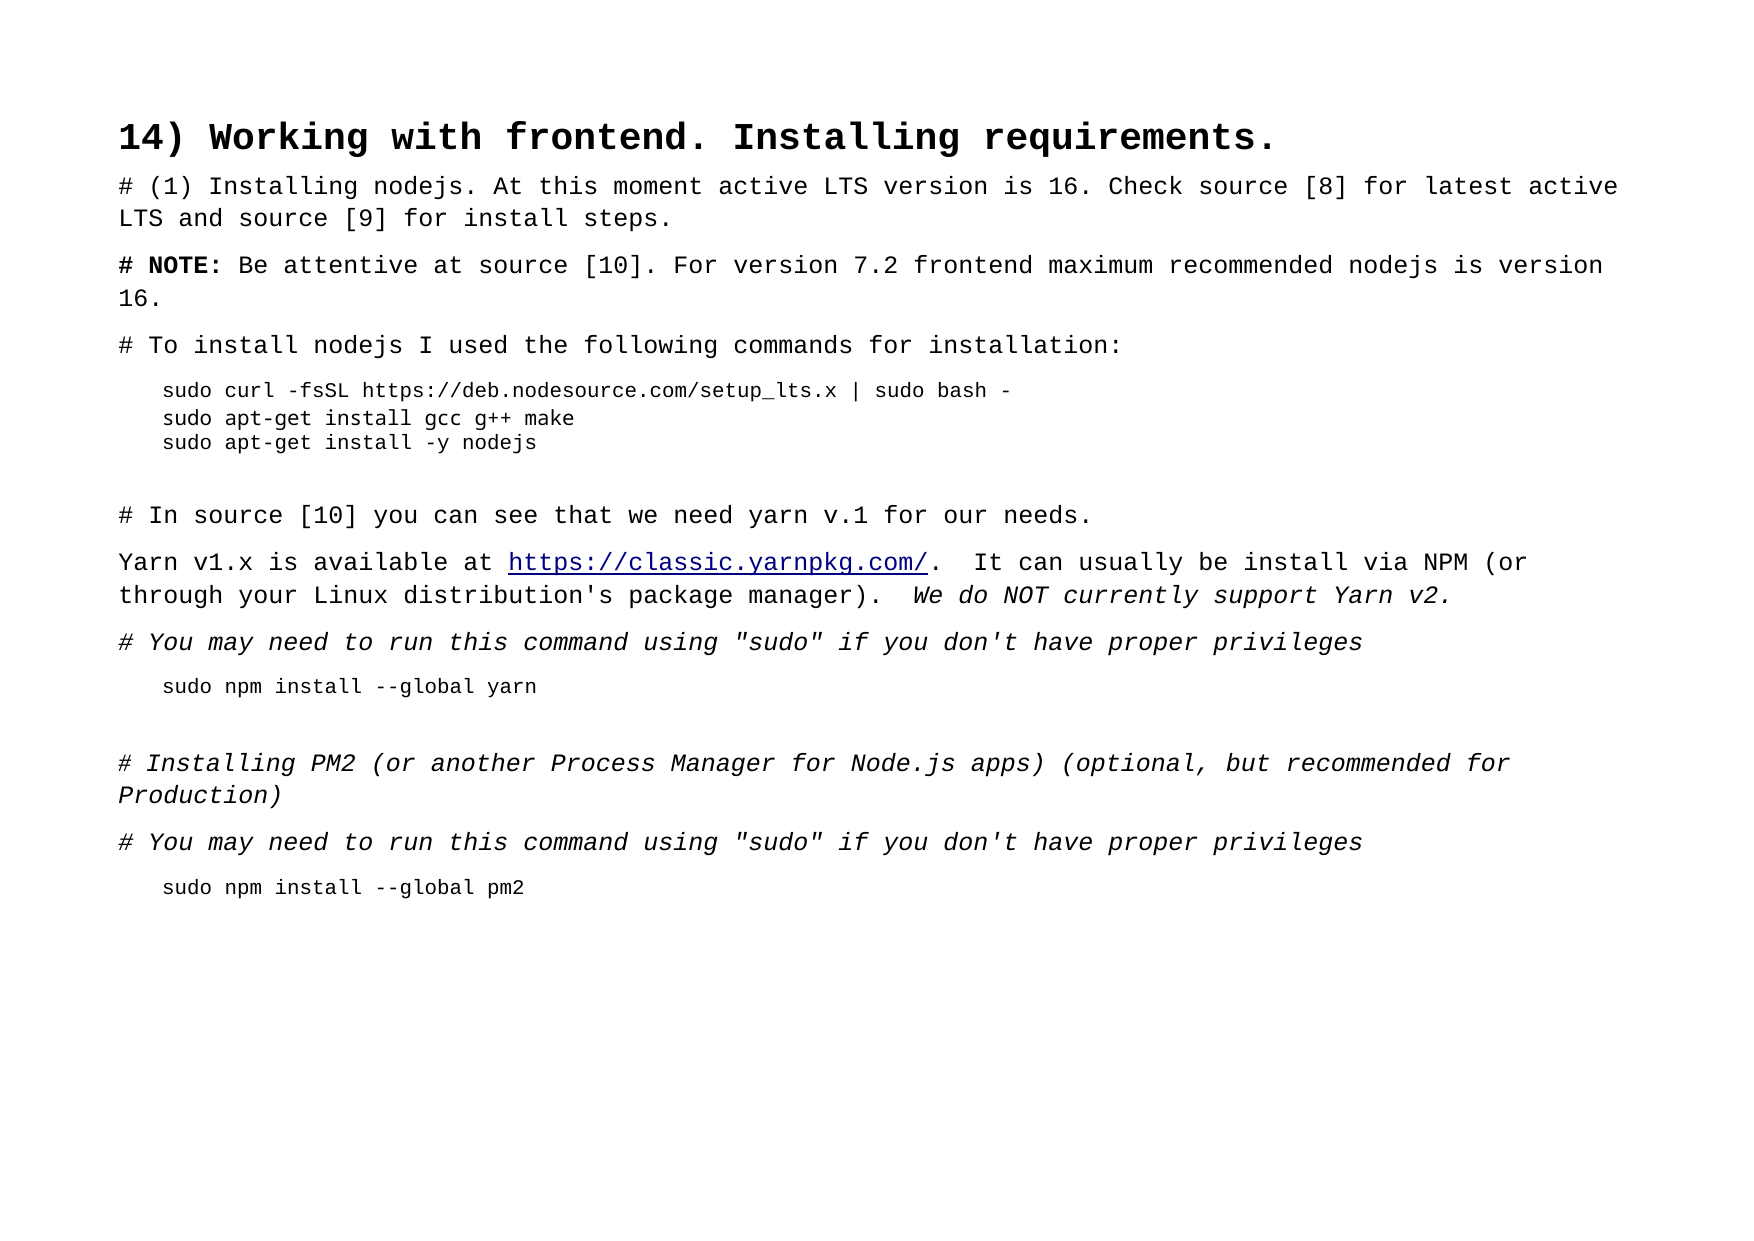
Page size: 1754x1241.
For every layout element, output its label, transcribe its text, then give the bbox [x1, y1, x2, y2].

text sudo apt-get install -y nodejs [162, 432, 1635, 456]
text # Installing PM2 (or another Process Manager for Node.js apps) (optional, but recommended for Production) [118, 748, 1635, 811]
text # To install nodejs I used the following commands for installation: [118, 333, 1635, 361]
text sudo apt-get install gcc g++ make [162, 403, 1635, 432]
text sudo npm install --global yarn [162, 676, 1635, 700]
text # In source [10] you can see that we need yarn v.1 for our needs. [118, 503, 1635, 531]
text # You may need to run this command using "sudo" if you don't have proper privileges [118, 629, 1635, 658]
text # NOTE: Be attentive at source [10]. For version 7.2 frontend maximum recommended nodejs is version 16. [118, 253, 1635, 314]
text # (1) Installing nodejs. At this moment active LTS version is 16. Check source [8] for latest active LTS and source [9] for install steps. [118, 173, 1635, 234]
text # You may need to run this command using "sudo" if you don't have proper privileges [118, 830, 1635, 858]
subtitle 14) Working with frontend. Installing requirements. [118, 118, 1635, 161]
text sudo npm install --global pm2 [162, 877, 1635, 901]
text sudo curl -fsSL https://deb.nodesource.com/setup_lts.x | sudo bash - [162, 380, 1635, 403]
text Yarn v1.x is available at https://classic.yarnpkg.com/. It can usually be install via NPM (or through your Linux distribution's package manager). We do NOT currently support Yarn v2. [118, 550, 1635, 611]
